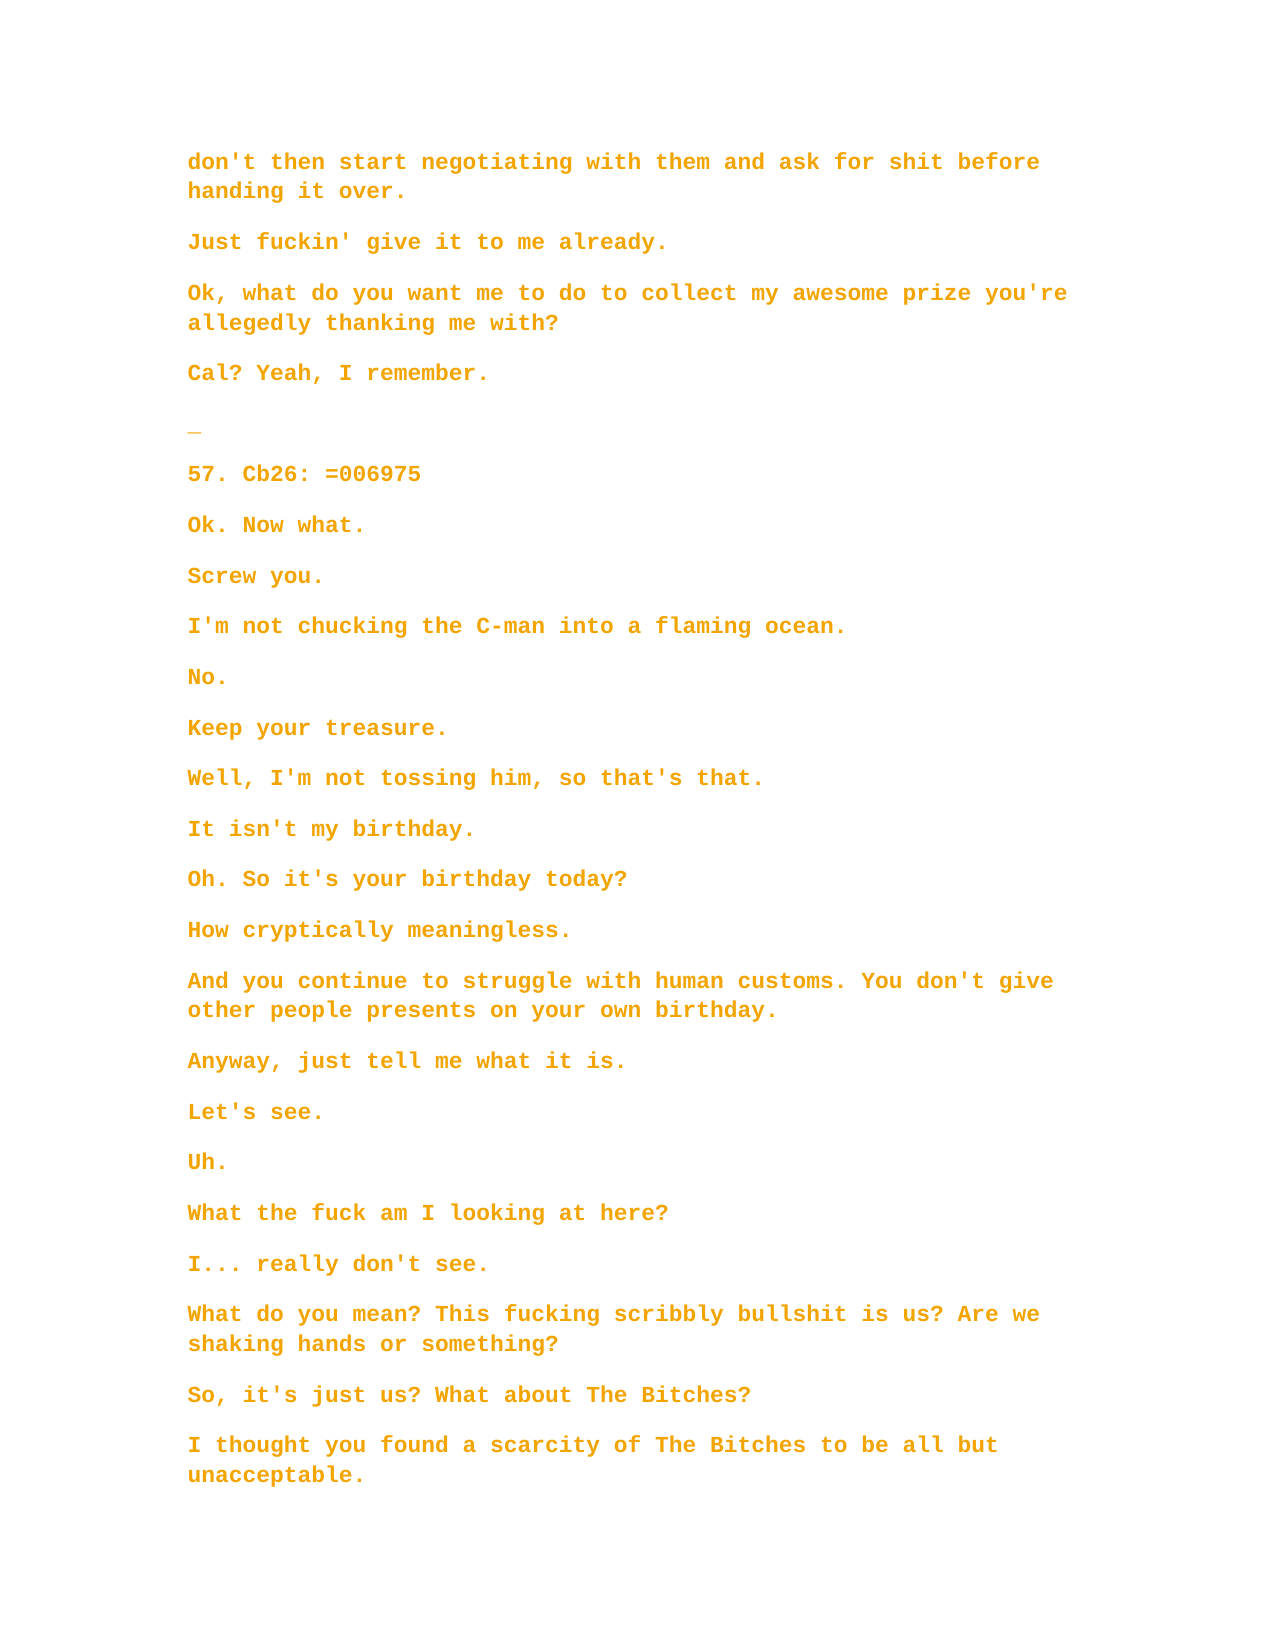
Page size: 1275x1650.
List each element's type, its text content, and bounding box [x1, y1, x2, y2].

text No. [187, 665, 1087, 691]
text 57. Cb26: =006975 [187, 463, 1087, 489]
text Well, I'm not tossing him, so that's that. [187, 766, 1087, 792]
text Ok, what do you want me to do to collect my awesome prize you're allegedly thanking me with? [187, 281, 1087, 337]
text _ [187, 412, 1087, 438]
text Keep your treasure. [187, 716, 1087, 742]
text Uh. [187, 1151, 1087, 1177]
text So, it's just us? What about The Bitches? [187, 1383, 1087, 1409]
text It isn't my birthday. [187, 817, 1087, 843]
text Screw you. [187, 564, 1087, 590]
text Let's see. [187, 1100, 1087, 1126]
text How cryptically meaningless. [187, 918, 1087, 944]
text Just fuckin' give it to me already. [187, 230, 1087, 256]
text Oh. So it's your birthday today? [187, 868, 1087, 894]
text What do you mean? This fucking scribbly bullshit is us? Are we shaking hands or something? [187, 1302, 1087, 1358]
text I'm not chucking the C-man into a flaming ocean. [187, 614, 1087, 641]
text And you continue to struggle with human customs. You don't give other people presents on your own birthday. [187, 969, 1087, 1025]
text I... really don't see. [187, 1252, 1087, 1278]
text don't then start negotiating with them and ask for shit before handing it over. [187, 150, 1087, 206]
text Cal? Yeah, I remember. [187, 361, 1087, 387]
text Ok. Now what. [187, 513, 1087, 539]
text I thought you found a scarcity of The Bitches to be all but unacceptable. [187, 1433, 1087, 1489]
text Anyway, just tell me what it is. [187, 1049, 1087, 1075]
text What the fuck am I looking at here? [187, 1201, 1087, 1227]
